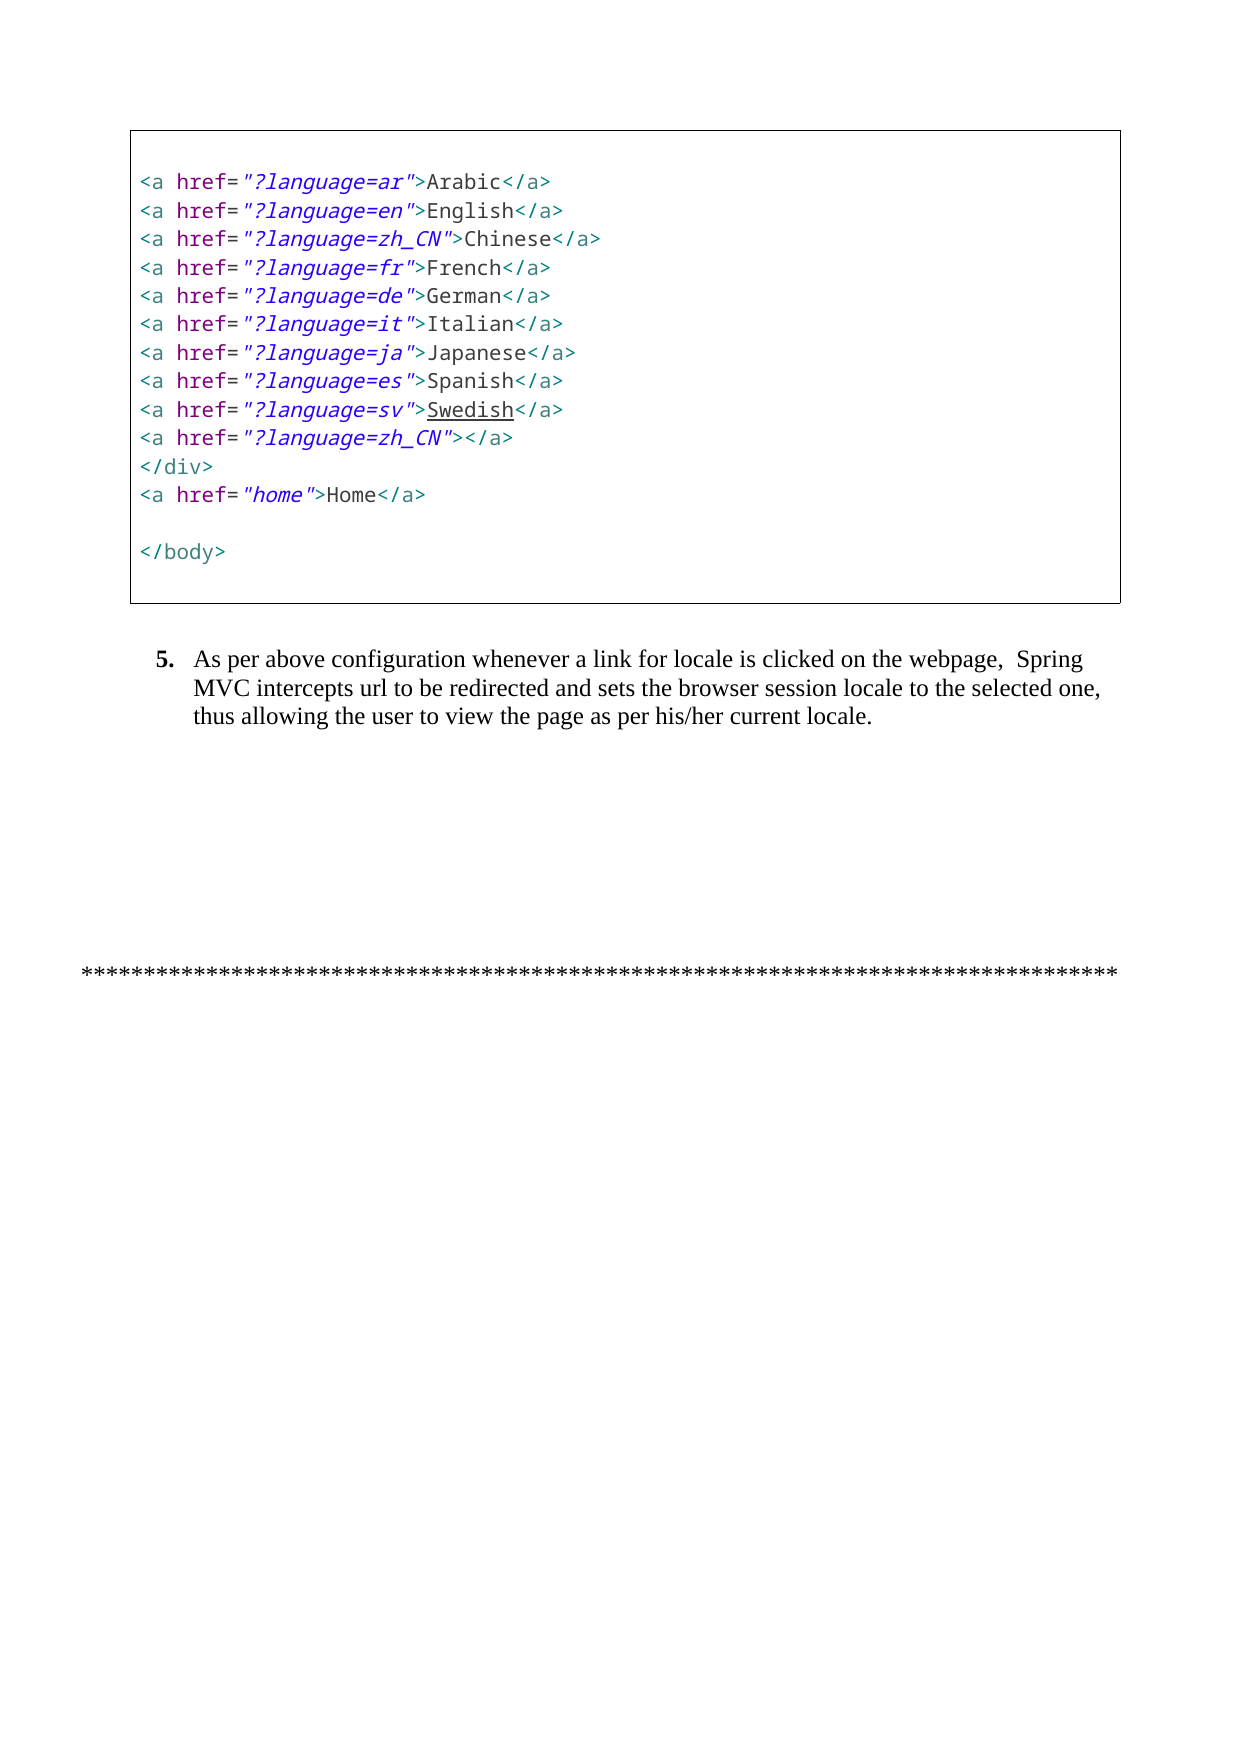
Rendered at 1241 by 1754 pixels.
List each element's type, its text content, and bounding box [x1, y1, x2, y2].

text *********************************************************************************** [81, 960, 1122, 989]
list <a href="?language=ja">Japanese</a> [139, 338, 1111, 366]
list <a href="?language=sv">Swedish</a> [139, 395, 1111, 423]
list <a href="?language=de">German</a> [139, 281, 1111, 309]
list <a href="?language=fr">French</a> [139, 253, 1111, 281]
list As per above configuration whenever a link for locale is clicked on the webpage, Spring MVC intercepts url to be redirected and sets the browser session locale to the selected one, thus allowing the user to view the page as per his/her current locale. [156, 644, 1122, 730]
list <a href="home">Home</a> [139, 480, 1111, 509]
list <a href="?language=en">English</a> [139, 196, 1111, 224]
list <a href="?language=it">Italian</a> [139, 309, 1111, 338]
list <a href="?language=zh_CN"></a> [139, 423, 1111, 452]
list <a href="?language=ar">Arabic</a> [139, 167, 1111, 196]
list </body> [139, 537, 1111, 566]
list <a href="?language=zh_CN">Chinese</a> [139, 224, 1111, 253]
list <a href="?language=es">Spanish</a> [139, 366, 1111, 395]
list </div> [139, 452, 1111, 480]
